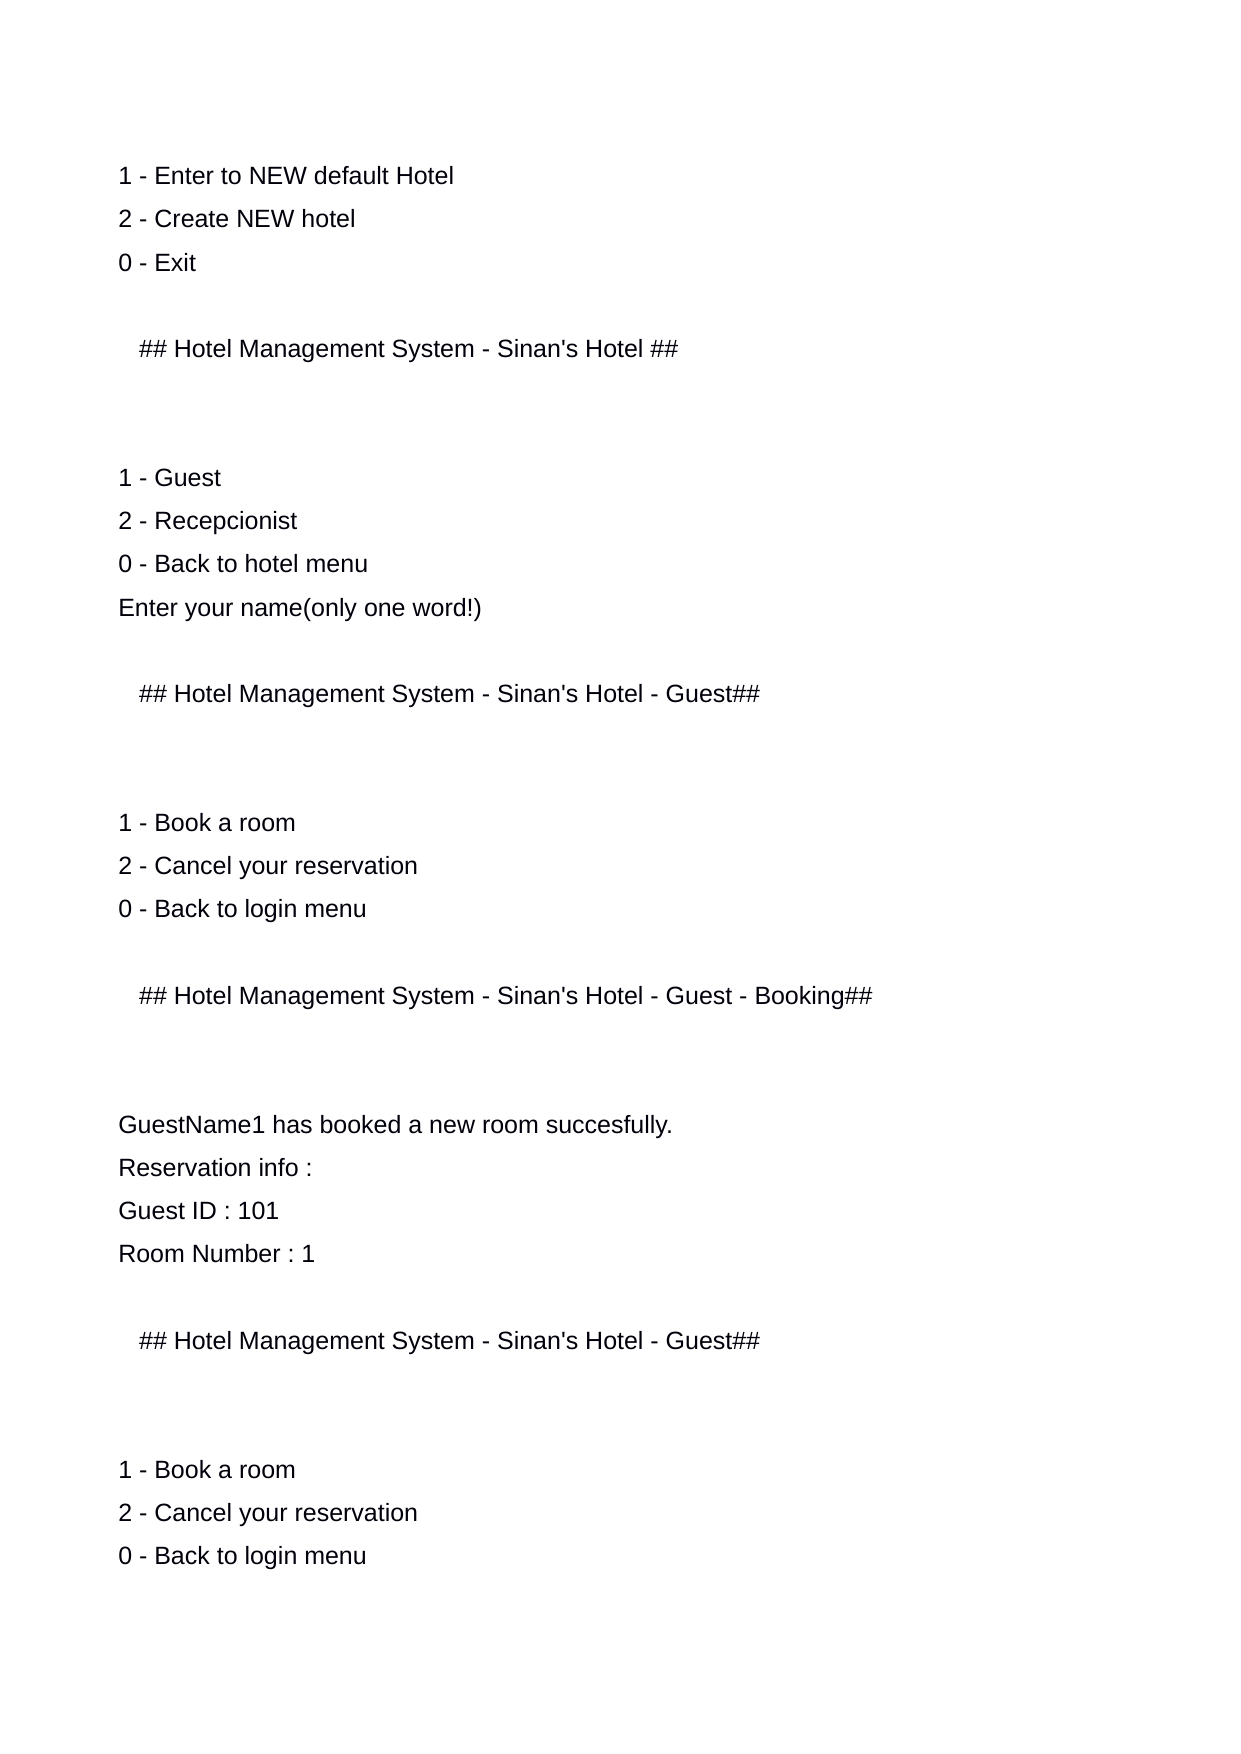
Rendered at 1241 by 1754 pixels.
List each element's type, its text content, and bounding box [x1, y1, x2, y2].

text 1 - Enter to NEW default Hotel [118, 161, 1122, 190]
text GuestName1 has booked a new room succesfully. [118, 1110, 1122, 1139]
text Guest ID : 101 [118, 1196, 1122, 1225]
text 1 - Book a room [118, 1455, 1122, 1484]
text 2 - Create NEW hotel [118, 204, 1122, 233]
text 2 - Cancel your reservation [118, 1498, 1122, 1527]
text 2 - Cancel your reservation [118, 851, 1122, 880]
text ## Hotel Management System - Sinan's Hotel - Guest## [118, 679, 1122, 707]
text ## Hotel Management System - Sinan's Hotel ## [118, 334, 1122, 362]
text ## Hotel Management System - Sinan's Hotel - Guest - Booking## [118, 981, 1122, 1009]
text 2 - Recepcionist [118, 506, 1122, 535]
text 0 - Back to login menu [118, 1541, 1122, 1570]
text 0 - Exit [118, 247, 1122, 276]
text Room Number : 1 [118, 1239, 1122, 1268]
text Enter your name(only one word!) [118, 592, 1122, 621]
text Reservation info : [118, 1153, 1122, 1182]
text 1 - Book a room [118, 808, 1122, 837]
text 0 - Back to login menu [118, 894, 1122, 923]
text 0 - Back to hotel menu [118, 549, 1122, 578]
text ## Hotel Management System - Sinan's Hotel - Guest## [118, 1326, 1122, 1354]
text 1 - Guest [118, 463, 1122, 492]
